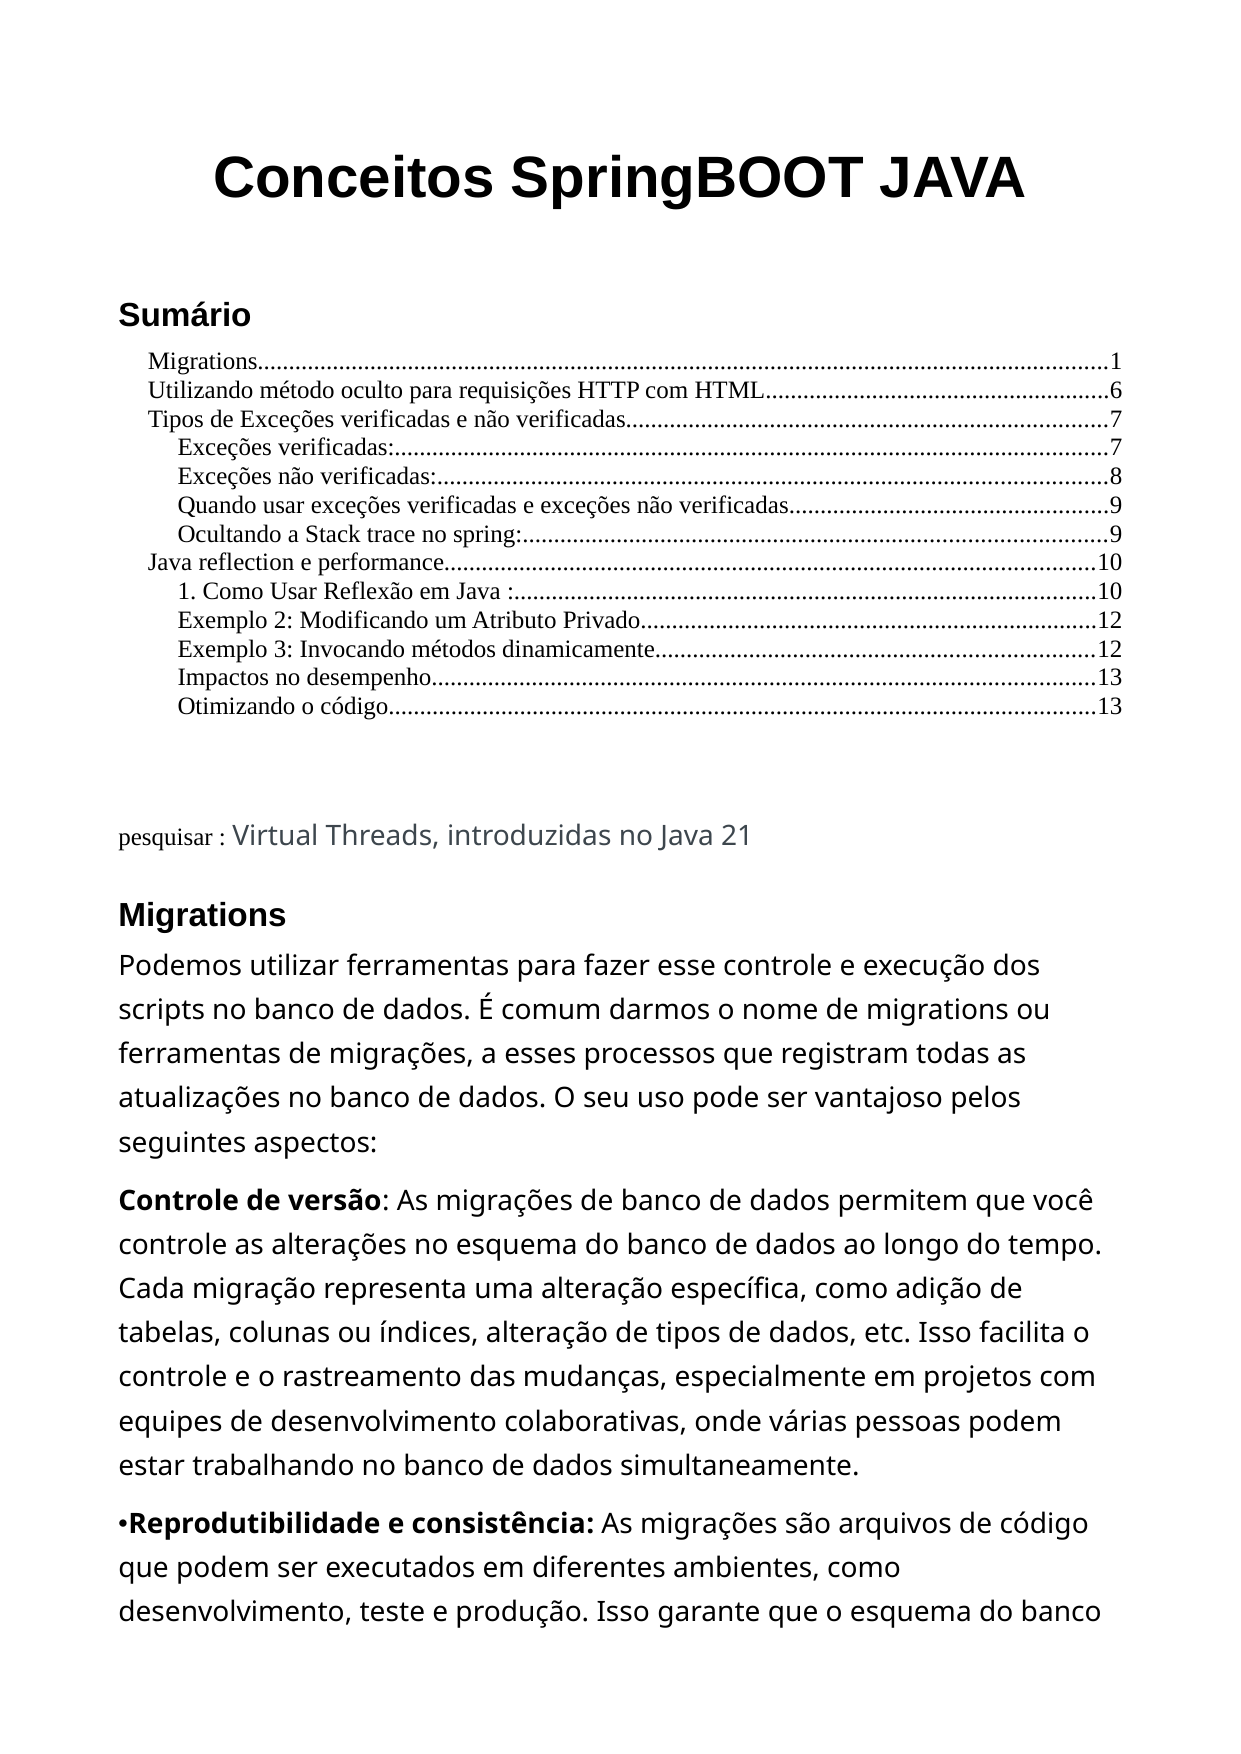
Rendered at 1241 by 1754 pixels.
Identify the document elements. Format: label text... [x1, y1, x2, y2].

list Reprodutibilidade e consistência: As migrações são arquivos de código que podem ser executados em diferentes ambientes, como desenvolvimento, teste e produção. Isso garante que o esquema do banco [118, 1503, 1122, 1630]
text Ocultando a Stack trace no spring: 9 [177, 519, 1122, 547]
text Utilizando método oculto para requisições HTTP com HTML 6 [148, 375, 1122, 404]
text pesquisar : Virtual Threads, introduzidas no Java 21 [118, 815, 1122, 853]
text Java reflection e performance 10 [148, 547, 1122, 576]
text Otimizando o código 13 [177, 691, 1122, 720]
title Conceitos SpringBOOT JAVA [118, 143, 1122, 210]
text Quando usar exceções verificadas e exceções não verificadas 9 [177, 490, 1122, 519]
text Podemos utilizar ferramentas para fazer esse controle e execução dos scripts no banco de dados. É comum darmos o nome de migrations ou ferramentas de migrações, a esses processos que registram todas as atualizações no banco de dados. O seu uso pode ser vantajoso pelos seguintes aspectos: [118, 946, 1122, 1160]
text 1. Como Usar Reflexão em Java : 10 [177, 576, 1122, 605]
subtitle Migrations [118, 895, 1122, 933]
text Exceções não verificadas: 8 [177, 461, 1122, 490]
text Exemplo 3: Invocando métodos dinamicamente 12 [177, 634, 1122, 662]
text Impactos no desempenho 13 [177, 662, 1122, 691]
text Exceções verificadas: 7 [177, 432, 1122, 461]
text Controle de versão: As migrações de banco de dados permitem que você controle as alterações no esquema do banco de dados ao longo do tempo. Cada migração representa uma alteração específica, como adição de tabelas, colunas ou índices, alteração de tipos de dados, etc. Isso facilita o controle e o rastreamento das mudanças, especialmente em projetos com equipes de desenvolvimento colaborativas, onde várias pessoas podem estar trabalhando no banco de dados simultaneamente. [118, 1181, 1122, 1483]
text Tipos de Exceções verificadas e não verificadas 7 [148, 404, 1122, 432]
subtitle Sumário [118, 295, 1122, 334]
text Exemplo 2: Modificando um Atributo Privado 12 [177, 605, 1122, 634]
text Migrations 1 [148, 346, 1122, 375]
